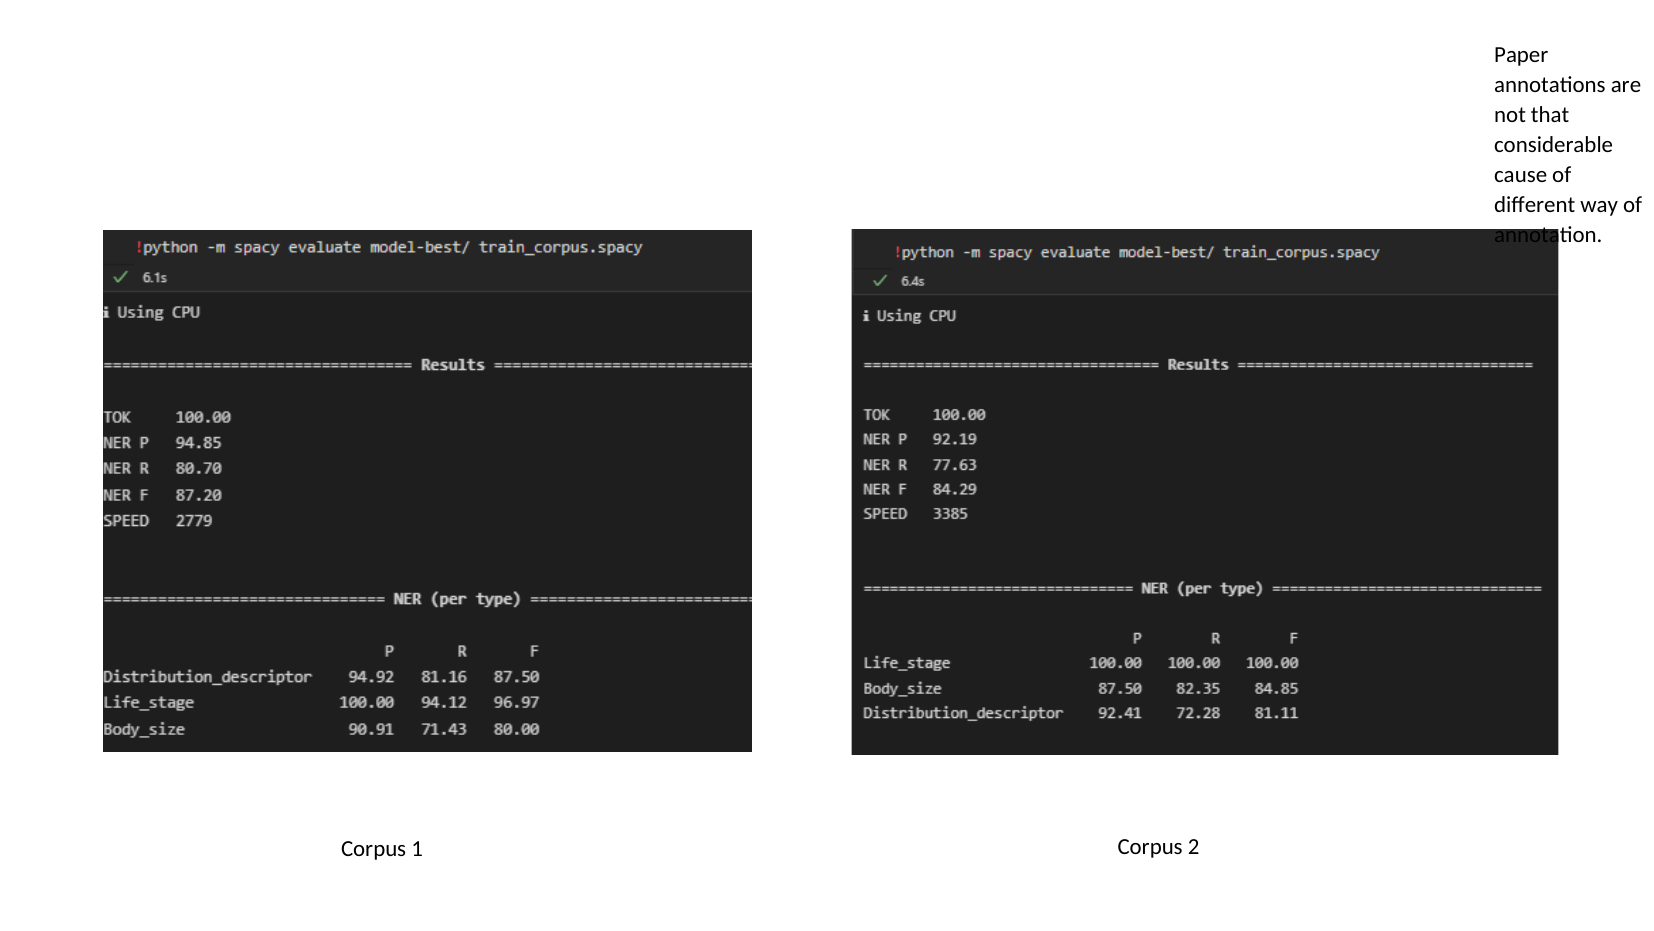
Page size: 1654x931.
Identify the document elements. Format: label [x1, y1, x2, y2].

picture [851, 229, 1559, 755]
picture [103, 230, 752, 752]
